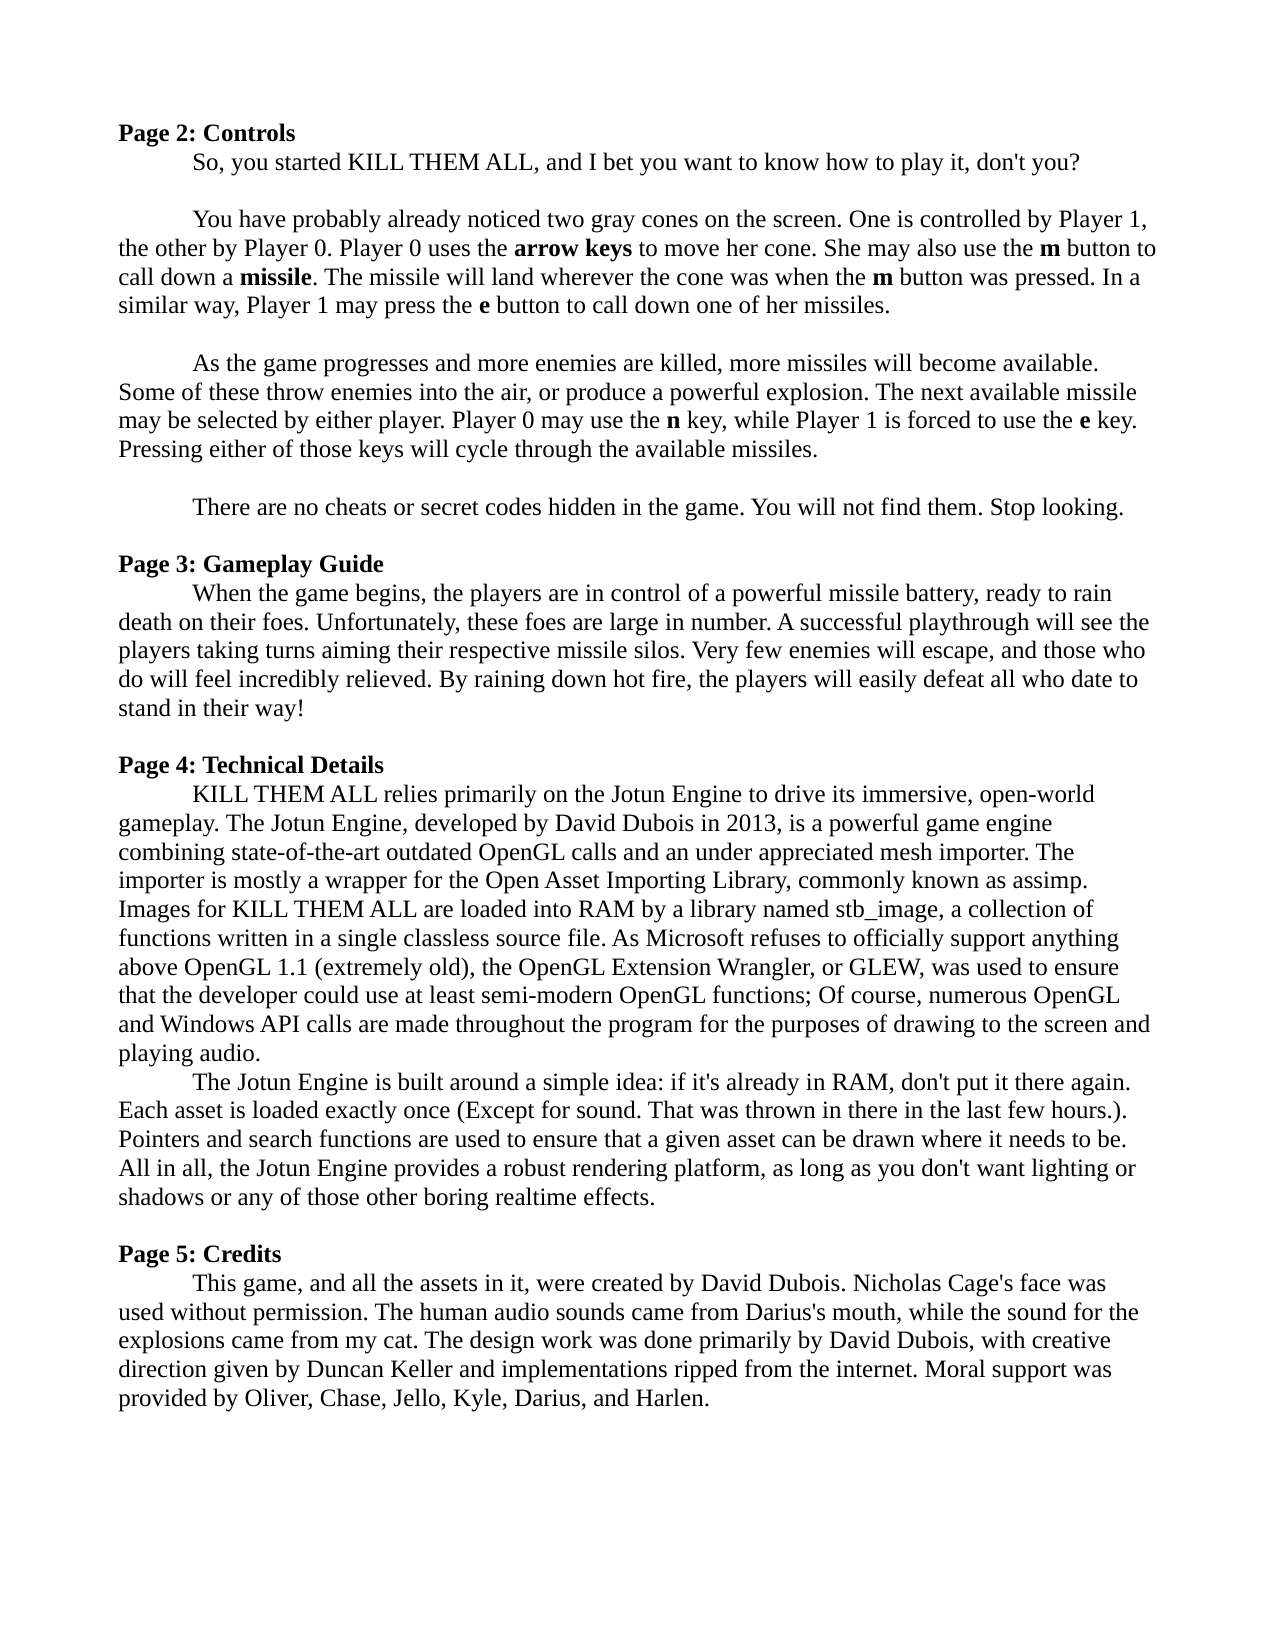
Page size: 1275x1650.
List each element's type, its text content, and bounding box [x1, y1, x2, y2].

text The Jotun Engine is built around a simple idea: if it's already in RAM, don't put it there again. Each asset is loaded exactly once (Except for sound. That was thrown in there in the last few hours.). Pointers and search functions are used to ensure that a given asset can be drawn where it needs to be. All in all, the Jotun Engine provides a robust rendering platform, as long as you don't want lighting or shadows or any of those other boring realtime effects. [118, 1067, 1157, 1211]
text There are no cheats or secret codes hidden in the game. You will not find them. Stop looking. [118, 492, 1157, 521]
text Page 4: Technical Details [118, 751, 1157, 779]
text As the game progresses and more enemies are killed, more missiles will become available. Some of these throw enemies into the air, or produce a powerful explosion. The next available missile may be selected by either player. Player 0 may use the n key, while Player 1 is forced to use the e key. Pressing either of those keys will cycle through the available missiles. [118, 348, 1157, 463]
text Page 3: Gameplay Guide [118, 549, 1157, 578]
text This game, and all the assets in it, were created by David Dubois. Nicholas Cage's face was used without permission. The human audio sounds came from Darius's mouth, while the sound for the explosions came from my cat. The design work was done primarily by David Dubois, with creative direction given by Duncan Keller and implementations ripped from the internet. Moral support was provided by Oliver, Chase, Jello, Kyle, Darius, and Harlen. [118, 1268, 1157, 1412]
text When the game begins, the players are in control of a powerful missile battery, ready to rain death on their foes. Unfortunately, these foes are large in number. A successful playthrough will see the players taking turns aiming their respective missile silos. Very few enemies will escape, and those who do will feel incredibly relieved. By raining down hot fire, the players will easily defeat all who date to stand in their way! [118, 578, 1157, 722]
text Page 2: Controls [118, 118, 1157, 147]
text KILL THEM ALL relies primarily on the Jotun Engine to drive its immersive, open-world gameplay. The Jotun Engine, developed by David Dubois in 2013, is a powerful game engine combining state-of-the-art outdated OpenGL calls and an under appreciated mesh importer. The importer is mostly a wrapper for the Open Asset Importing Library, commonly known as assimp. Images for KILL THEM ALL are loaded into RAM by a library named stb_image, a collection of functions written in a single classless source file. As Microsoft refuses to officially support anything above OpenGL 1.1 (extremely old), the OpenGL Extension Wrangler, or GLEW, was used to ensure that the developer could use at least semi-modern OpenGL functions; Of course, numerous OpenGL and Windows API calls are made throughout the program for the purposes of drawing to the screen and playing audio. [118, 779, 1157, 1067]
text So, you started KILL THEM ALL, and I bet you want to know how to play it, don't you? [118, 147, 1157, 176]
text Page 5: Credits [118, 1239, 1157, 1268]
text You have probably already noticed two gray cones on the screen. One is controlled by Player 1, the other by Player 0. Player 0 uses the arrow keys to move her cone. She may also use the m button to call down a missile. The missile will land wherever the cone was when the m button was pressed. In a similar way, Player 1 may press the e button to call down one of her missiles. [118, 204, 1157, 319]
